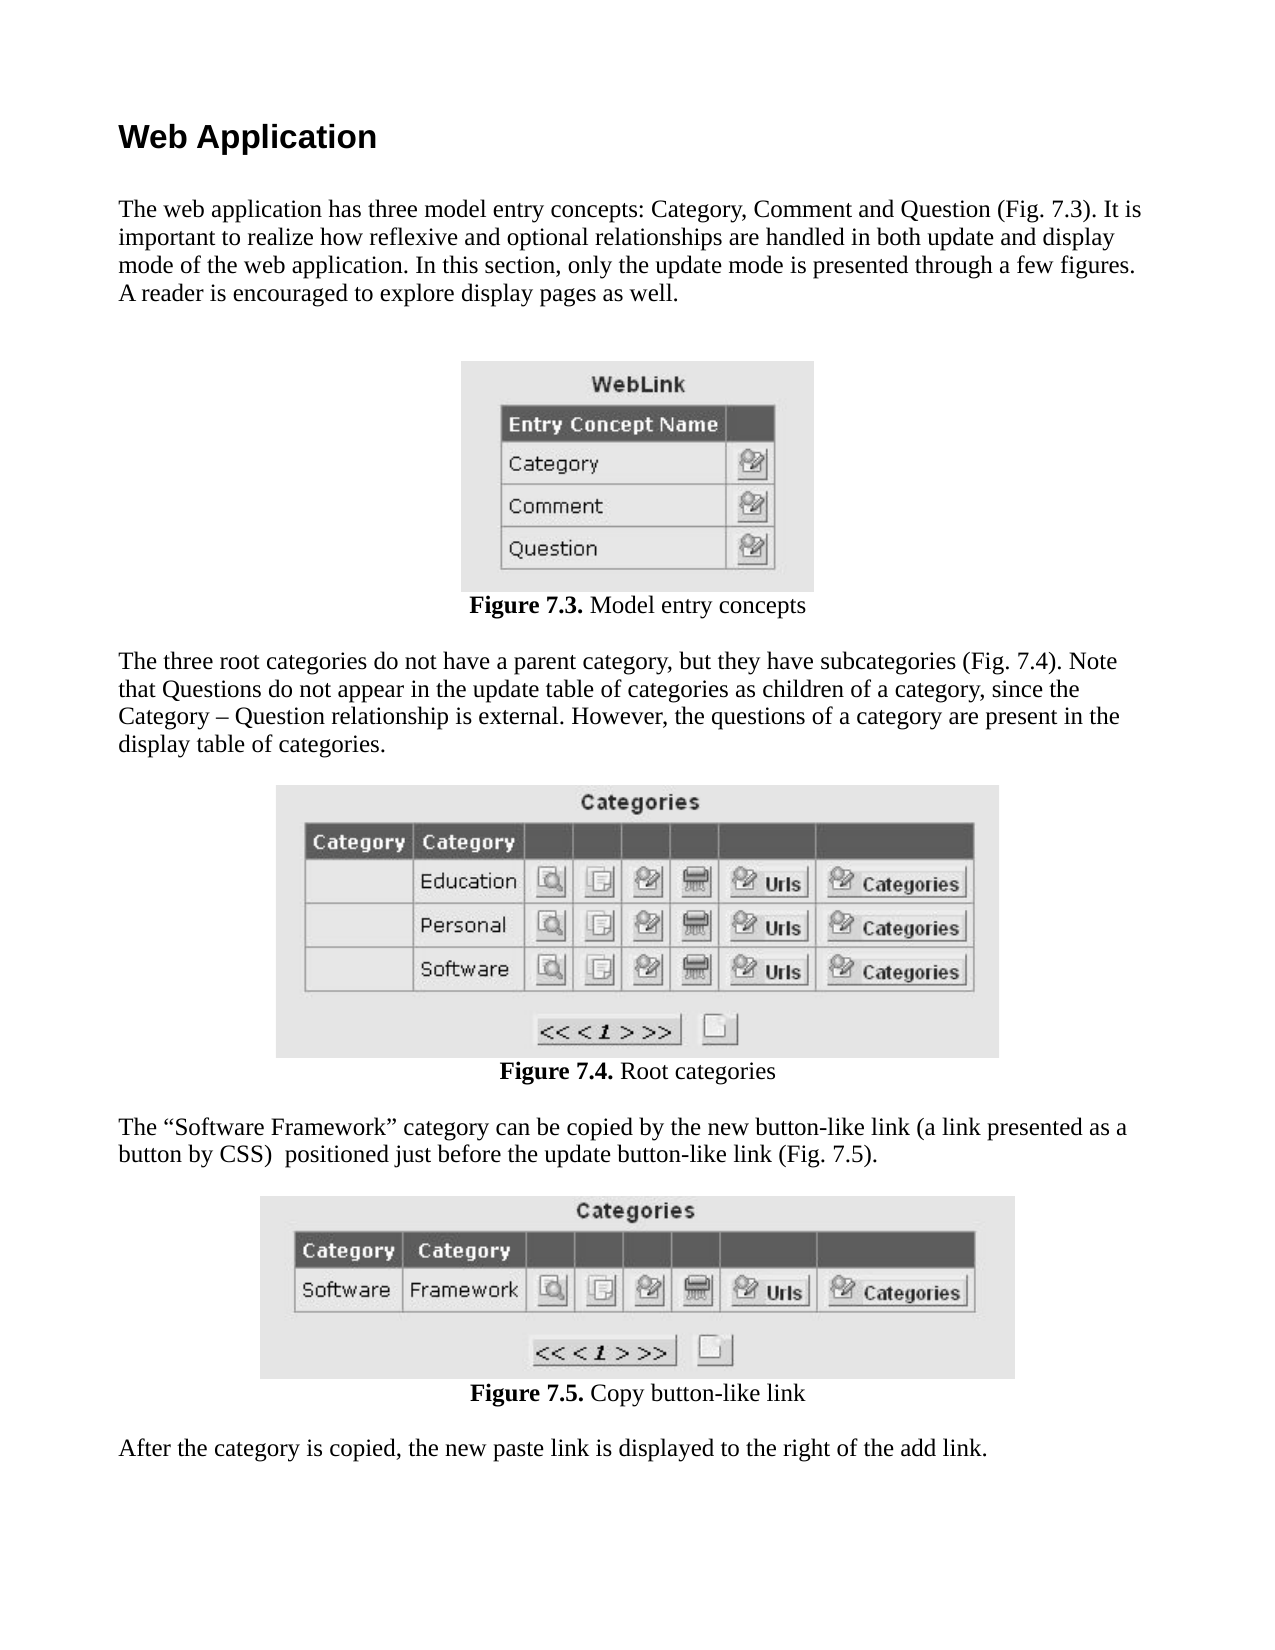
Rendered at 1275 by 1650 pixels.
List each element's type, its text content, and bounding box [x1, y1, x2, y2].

picture [260, 1196, 1015, 1379]
text Figure 7.3. Model entry concepts [118, 362, 1157, 619]
text After the category is copied, the new paste link is displayed to the right of the add link. [118, 1434, 1157, 1462]
picture [275, 785, 1000, 1058]
text The web application has three model entry concepts: Category, Comment and Question (Fig. 7.3). It is important to realize how reflexive and optional relationships are handled in both update and display mode of the web application. In this section, only the update mode is presented through a few figures. A reader is encouraged to explore display pages as well. [118, 196, 1157, 306]
text The “Software Framework” category can be copied by the new button-like link (a link presented as a button by CSS) positioned just before the update button-like link (Fig. 7.5). [118, 1113, 1157, 1168]
subtitle Web Application [118, 118, 1157, 155]
text Figure 7.4. Root categories [118, 786, 1157, 1085]
picture [461, 361, 814, 592]
text The three root categories do not have a parent category, but they have subcategories (Fig. 7.4). Note that Questions do not appear in the update table of categories as children of a category, since the Category – Question relationship is external. However, the questions of a category are present in the display table of categories. [118, 647, 1157, 758]
text Figure 7.5. Copy button-like link [118, 1196, 1157, 1406]
